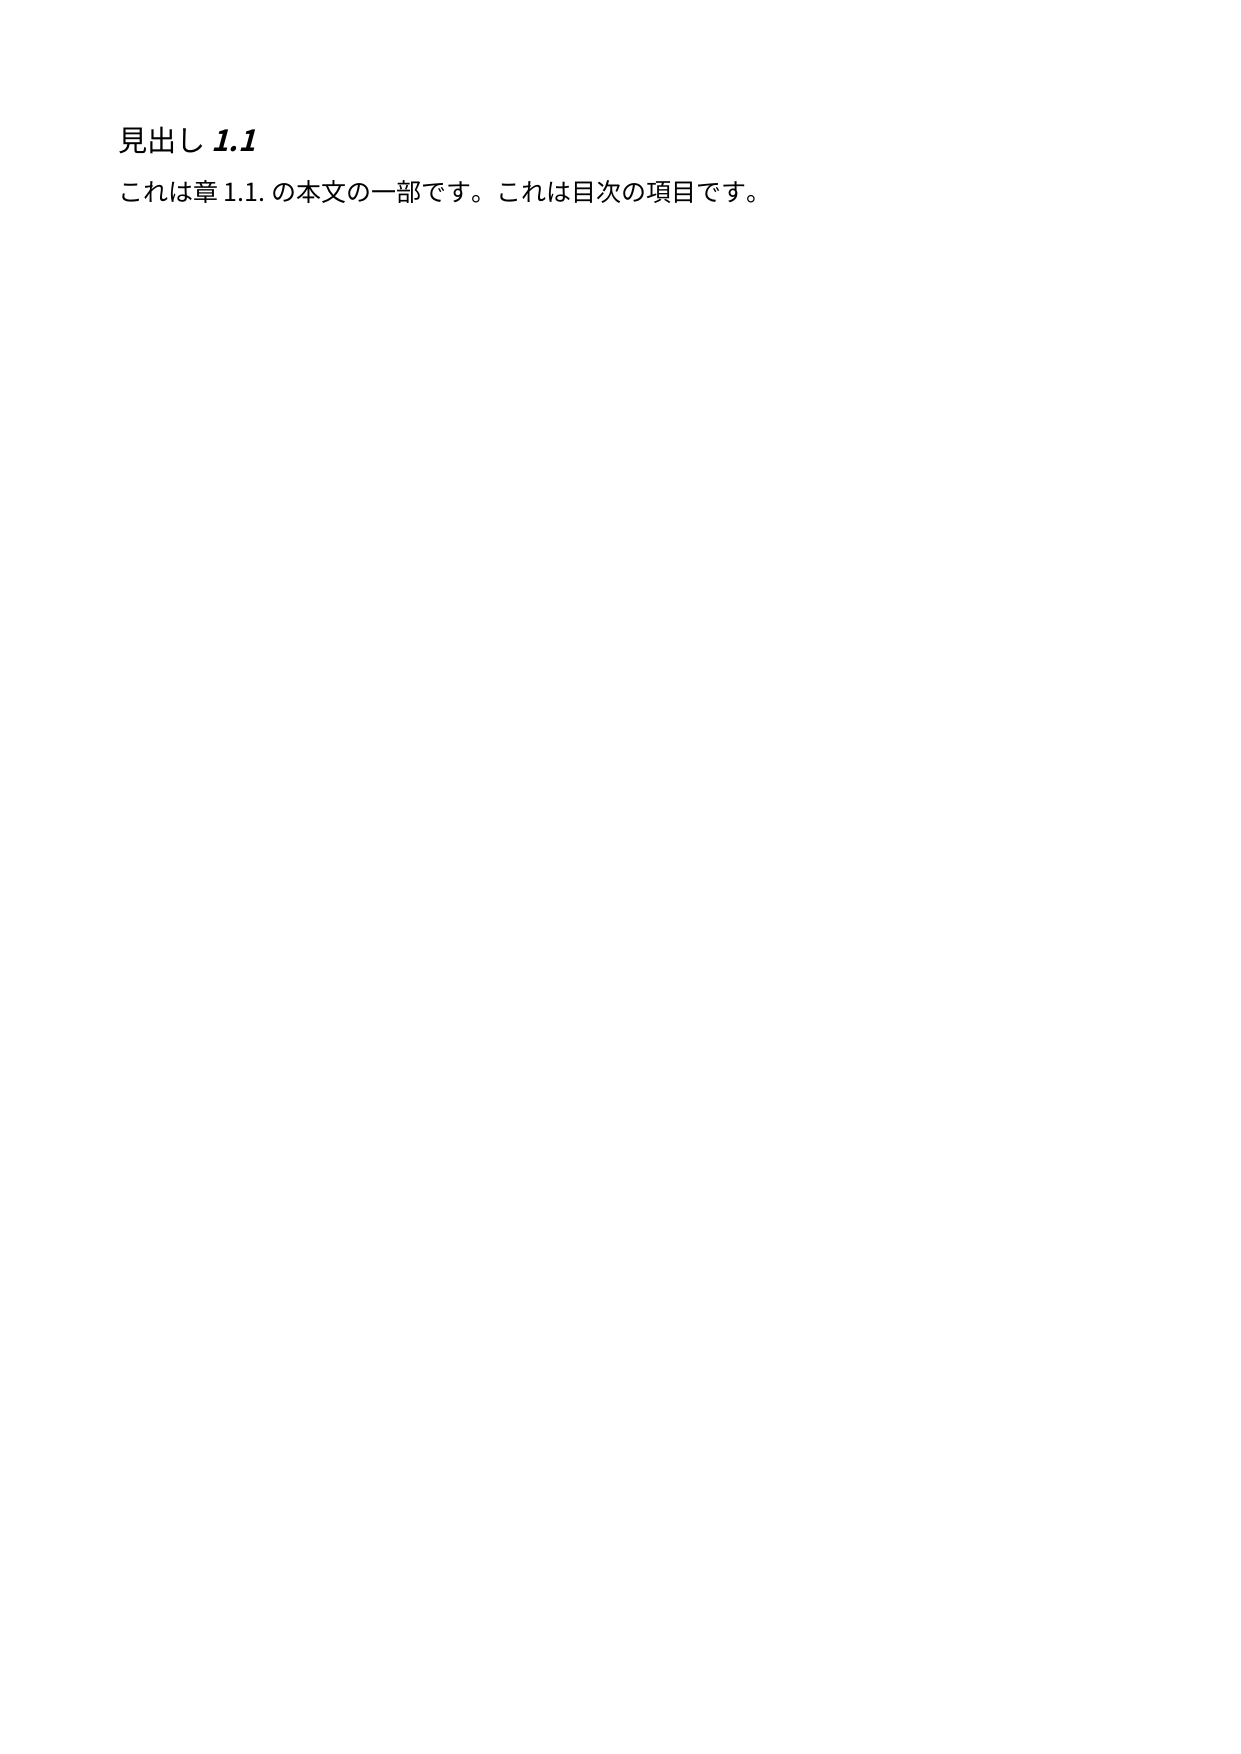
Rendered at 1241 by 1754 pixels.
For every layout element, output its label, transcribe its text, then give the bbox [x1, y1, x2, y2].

subtitle 見出し 1.1 [118, 118, 1122, 160]
text これは章 1.1. の本文の一部です。これは目次の項目です。 [118, 173, 1122, 245]
